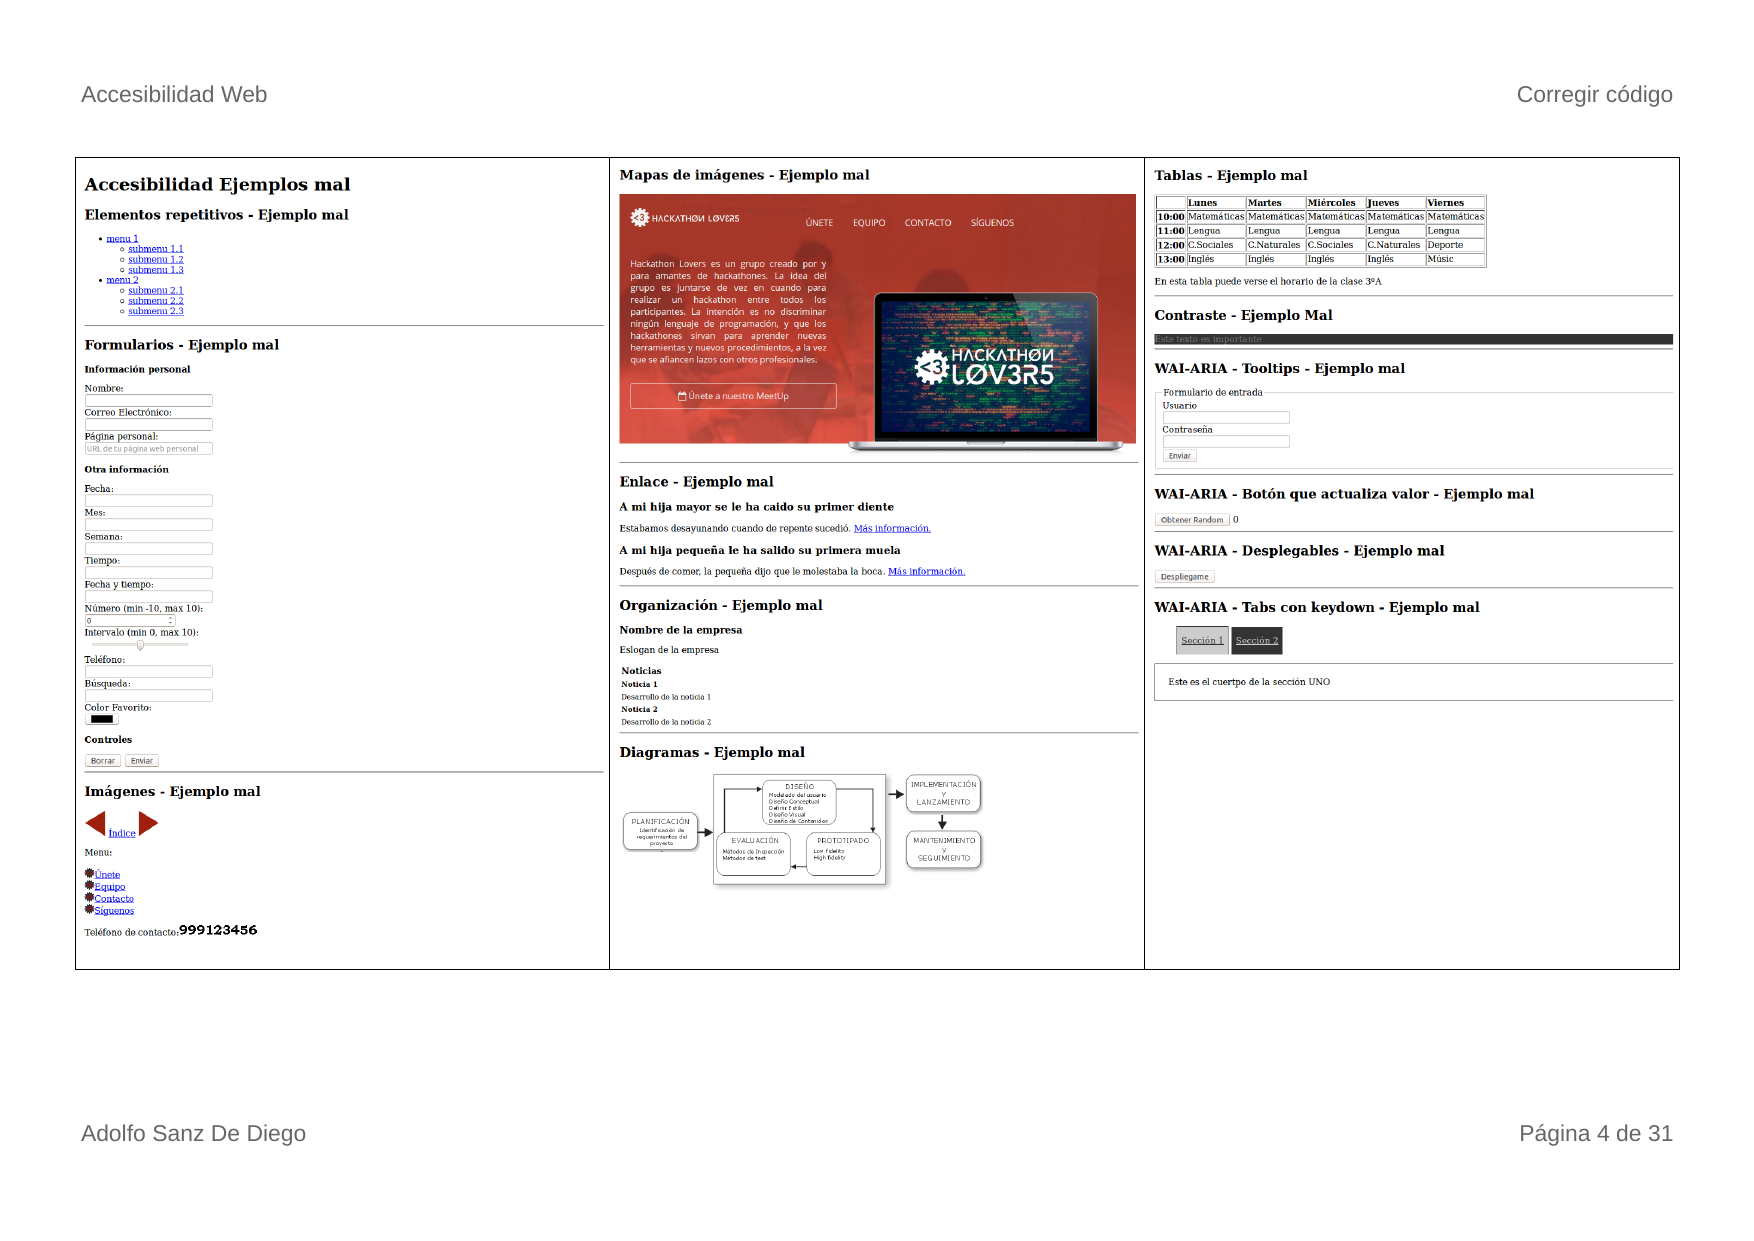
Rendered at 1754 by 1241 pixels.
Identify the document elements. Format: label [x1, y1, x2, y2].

picture [80, 162, 604, 944]
table_header [76, 158, 609, 969]
picture [1150, 162, 1674, 705]
picture [615, 162, 1139, 894]
table_header [1145, 158, 1679, 969]
table_header [610, 158, 1144, 969]
